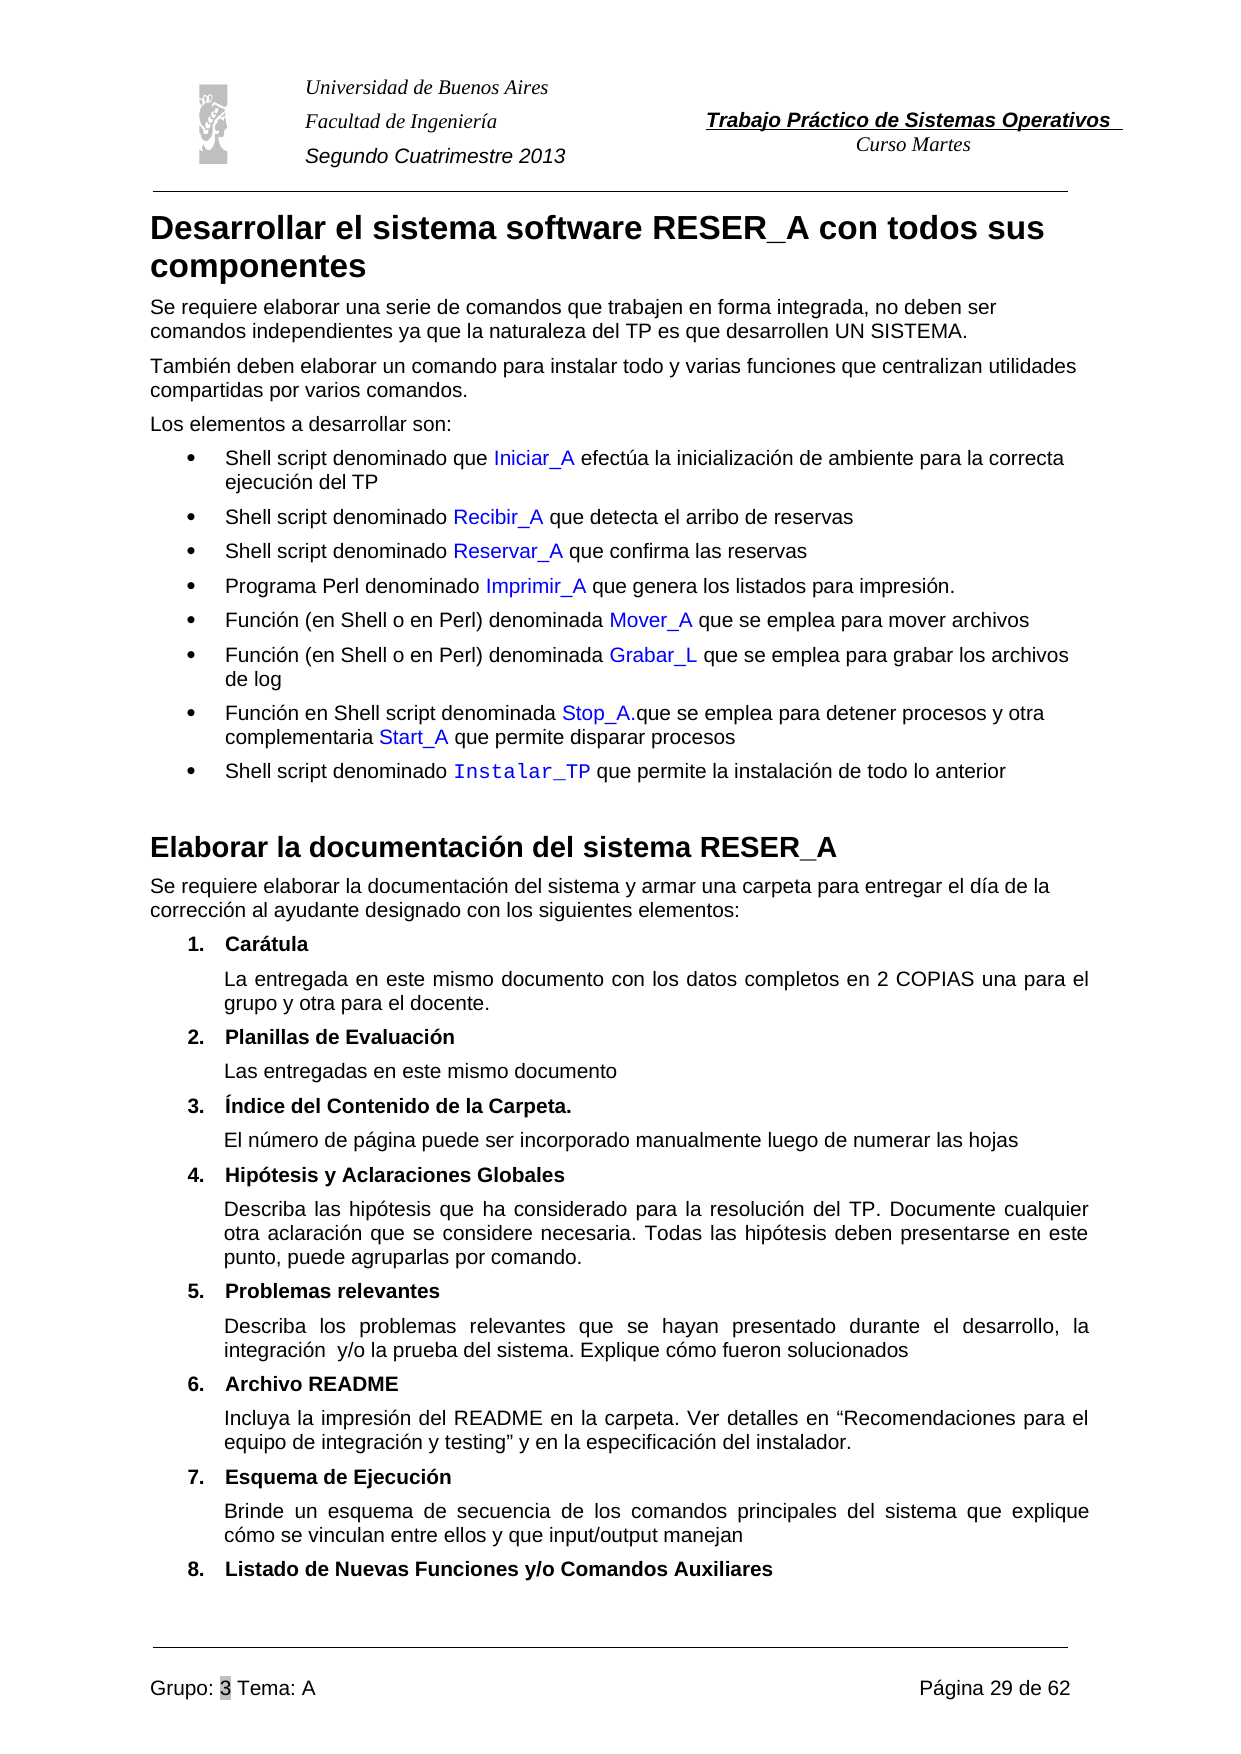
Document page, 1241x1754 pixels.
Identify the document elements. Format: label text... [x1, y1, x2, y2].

text Brinde un esquema de secuencia de los comandos principales del sistema que explique cómo se vinculan entre ellos y que input/output manejan [224, 1499, 1090, 1547]
text Se requiere elaborar una serie de comandos que trabajen en forma integrada, no deben ser comandos independientes ya que la naturaleza del TP es que desarrollen UN SISTEMA. [150, 295, 1090, 343]
list Shell script denominado Instalar_TP que permite la instalación de todo lo anterior [187, 759, 1090, 785]
list Listado de Nuevas Funciones y/o Comandos Auxiliares [187, 1557, 1090, 1581]
text Describa los problemas relevantes que se hayan presentado durante el desarrollo, la integración y/o la prueba del sistema. Explique cómo fueron solucionados [224, 1313, 1090, 1361]
text También deben elaborar un comando para instalar todo y varias funciones que centralizan utilidades compartidas por varios comandos. [150, 353, 1090, 401]
list Shell script denominado que Iniciar_A efectúa la inicialización de ambiente para la correcta ejecución del TP [187, 446, 1090, 494]
list Problemas relevantes [187, 1279, 1090, 1303]
text Los elementos a desarrollar son: [150, 412, 1090, 436]
text Elaborar la documentación del sistema RESER_A [150, 830, 1090, 863]
list Archivo README [187, 1372, 1090, 1396]
list Shell script denominado Recibir_A que detecta el arribo de reservas [187, 504, 1090, 529]
list Shell script denominado Reservar_A que confirma las reservas [187, 539, 1090, 563]
list Función (en Shell o en Perl) denominada Grabar_L que se emplea para grabar los archivos de log [187, 642, 1090, 691]
text Las entregadas en este mismo documento [224, 1059, 1090, 1083]
text Incluya la impresión del README en la carpeta. Ver detalles en “Recomendaciones para el equipo de integración y testing” y en la especificación del instalador. [224, 1406, 1090, 1454]
list Función en Shell script denominada Stop_A.que se emplea para detener procesos y otra complementaria Start_A que permite disparar procesos [187, 701, 1090, 749]
text La entregada en este mismo documento con los datos completos en 2 COPIAS una para el grupo y otra para el docente. [224, 967, 1090, 1014]
text Describa las hipótesis que ha considerado para la resolución del TP. Documente cualquier otra aclaración que se considere necesaria. Todas las hipótesis deben presentarse en este punto, puede agruparlas por comando. [224, 1197, 1090, 1269]
text Se requiere elaborar la documentación del sistema y armar una carpeta para entregar el día de la corrección al ayudante designado con los siguientes elementos: [150, 874, 1090, 922]
picture [198, 82, 231, 166]
list Hipótesis y Aclaraciones Globales [187, 1162, 1090, 1186]
list Índice del Contenido de la Carpeta. [187, 1094, 1090, 1118]
text Desarrollar el sistema software RESER_A con todos sus componentes [150, 208, 1090, 285]
list Esquema de Ejecución [187, 1464, 1090, 1488]
list Función (en Shell o en Perl) denominada Mover_A que se emplea para mover archivos [187, 608, 1090, 632]
list Planillas de Evaluación [187, 1025, 1090, 1049]
list Carátula [187, 932, 1090, 956]
text El número de página puede ser incorporado manualmente luego de numerar las hojas [224, 1128, 1090, 1152]
list Programa Perl denominado Imprimir_A que genera los listados para impresión. [187, 573, 1090, 598]
